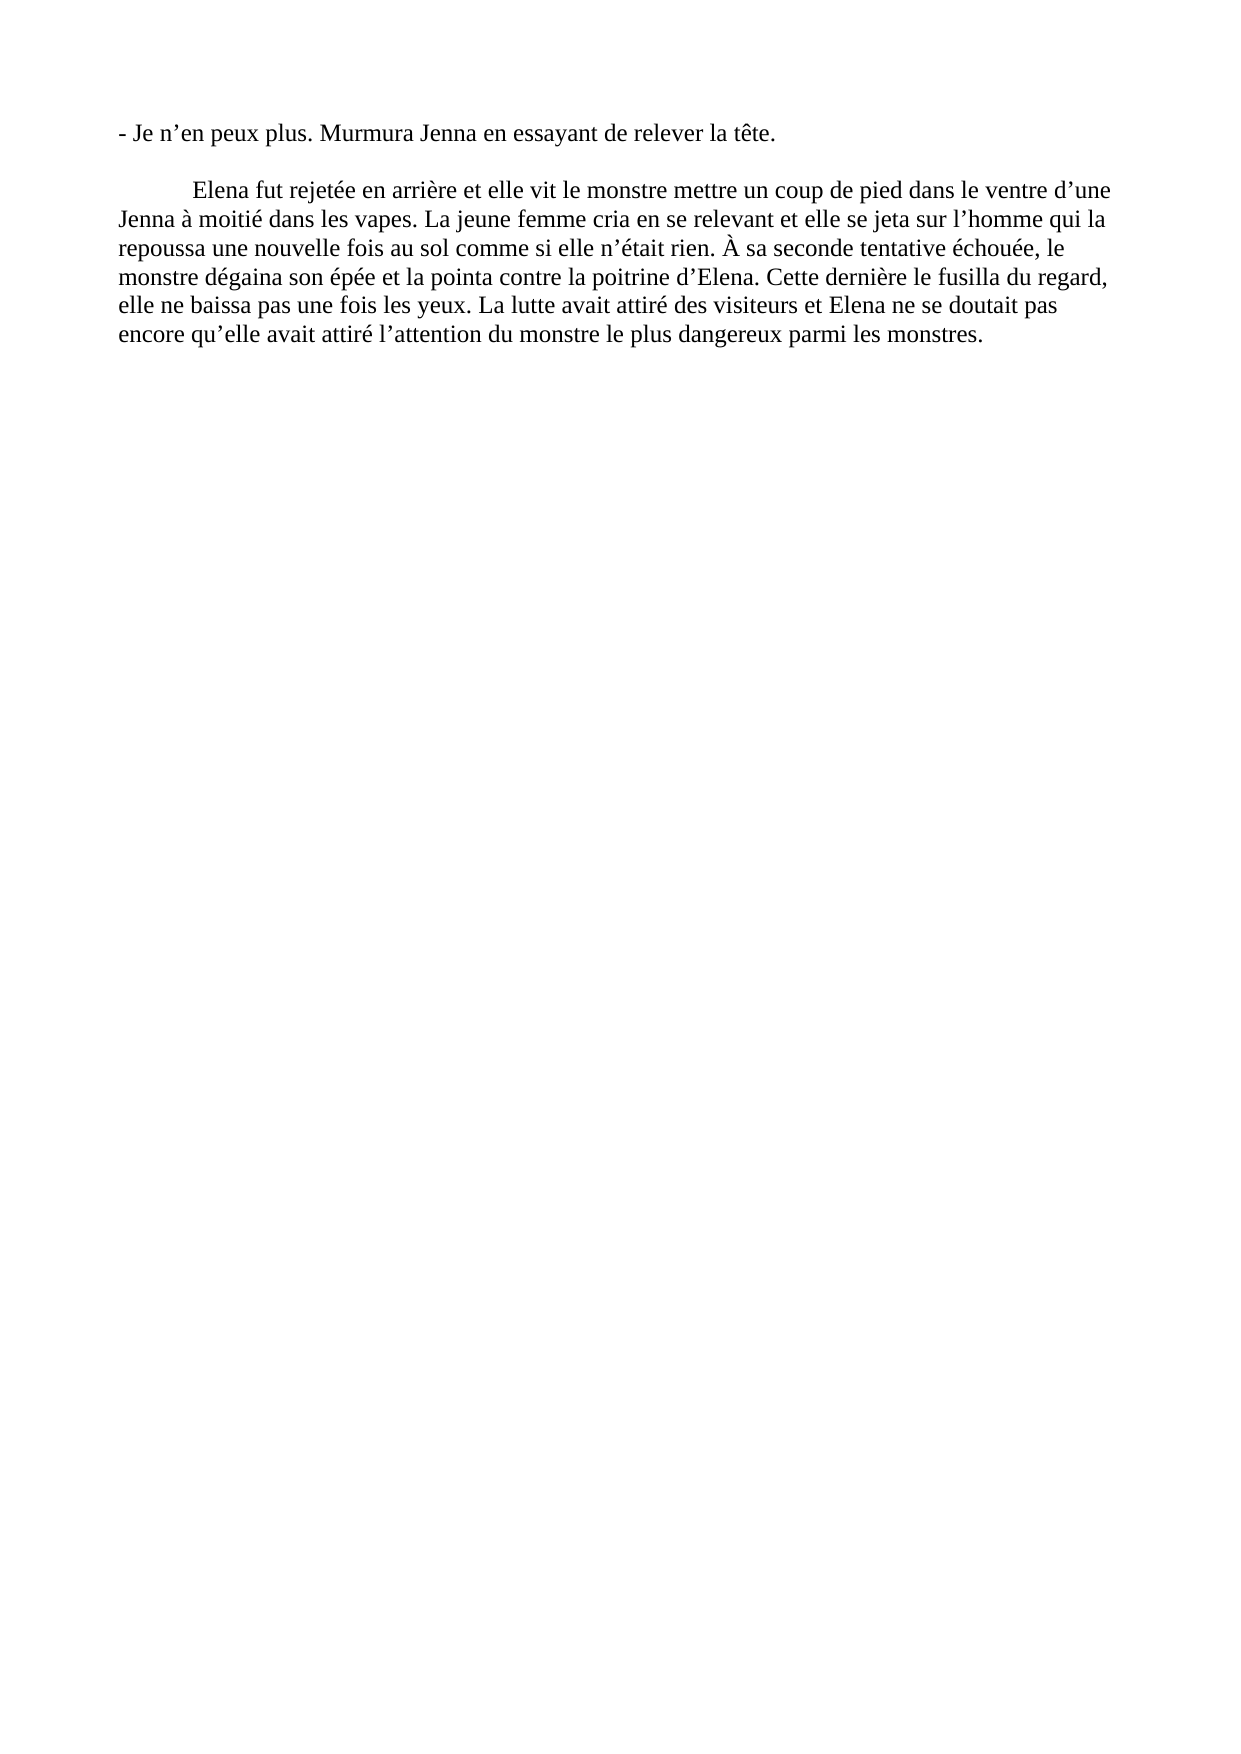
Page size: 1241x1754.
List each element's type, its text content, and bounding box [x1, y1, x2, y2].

text - Je n’en peux plus. Murmura Jenna en essayant de relever la tête. [118, 118, 1122, 147]
text Elena fut rejetée en arrière et elle vit le monstre mettre un coup de pied dans le ventre d’une Jenna à moitié dans les vapes. La jeune femme cria en se relevant et elle se jeta sur l’homme qui la repoussa une nouvelle fois au sol comme si elle n’était rien. À sa seconde tentative échouée, le monstre dégaina son épée et la pointa contre la poitrine d’Elena. Cette dernière le fusilla du regard, elle ne baissa pas une fois les yeux. La lutte avait attiré des visiteurs et Elena ne se doutait pas encore qu’elle avait attiré l’attention du monstre le plus dangereux parmi les monstres. [118, 176, 1122, 348]
